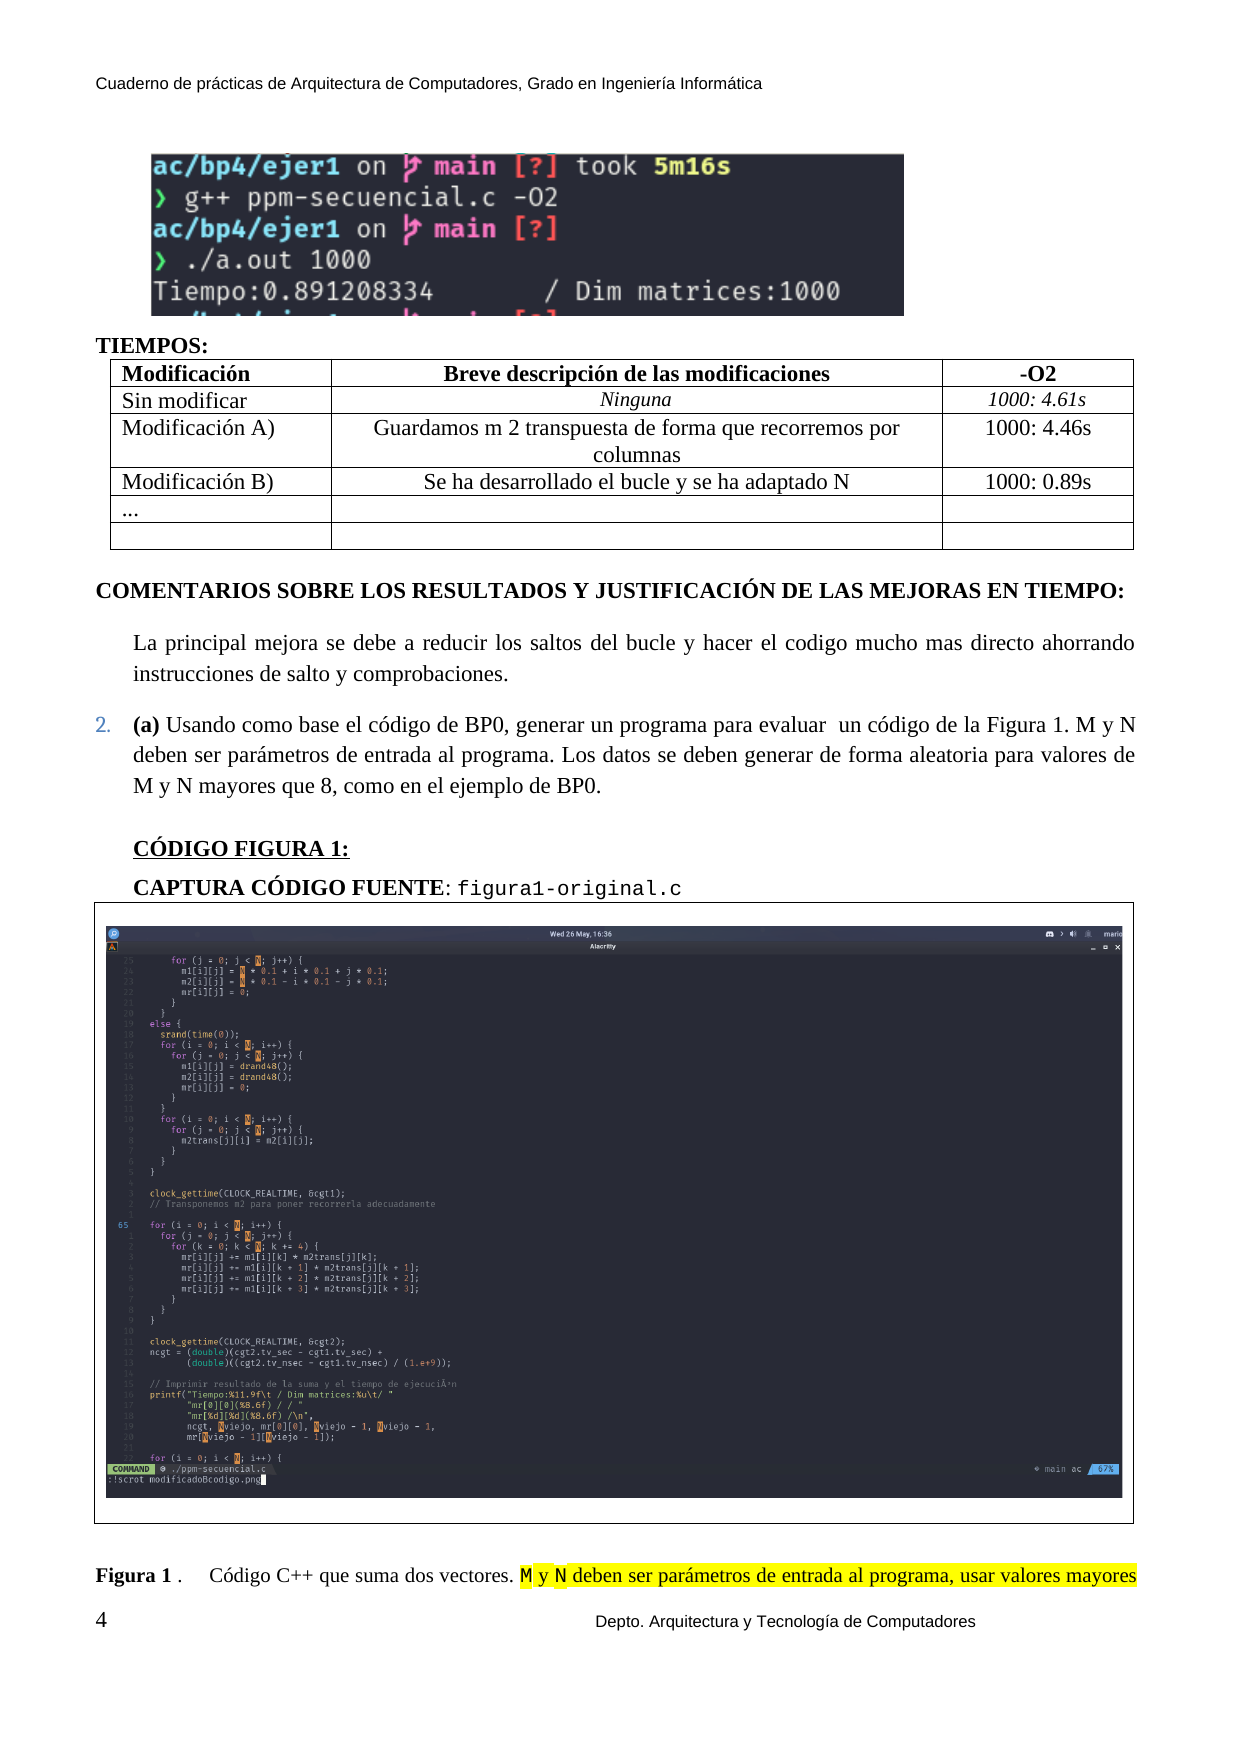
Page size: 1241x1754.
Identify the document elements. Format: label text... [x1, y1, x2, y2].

table_cell 1000: 4.61s [943, 387, 1133, 413]
table_cell Se ha desarrollado el bucle y se ha adaptado N [332, 468, 942, 494]
table_header -O2 [943, 360, 1133, 386]
table_cell ... [111, 496, 331, 522]
picture [150, 153, 904, 316]
list (a) Usando como base el código de BP0, generar un programa para evaluar un código de la Figura 1. M y N deben ser parámetros de entrada al programa. Los datos se deben generar de forma aleatoria para valores de M y N mayores que 8, como en el ejemplo de BP0. [95, 711, 1137, 798]
table_header Breve descripción de las modificaciones [332, 360, 942, 386]
table_cell 1000: 0.89s [943, 468, 1133, 494]
table_header Modificación [111, 360, 331, 386]
text TIEMPOS: [95, 332, 1137, 358]
table_cell Guardamos m 2 transpuesta de forma que recorremos por columnas [332, 414, 942, 467]
list CAPTURA CÓDIGO FUENTE: figura1-original.c [133, 874, 1137, 902]
table_cell Modificación B) [111, 468, 331, 494]
table_cell [111, 523, 331, 549]
picture [106, 926, 1123, 1498]
table_cell Ninguna [332, 387, 942, 413]
table_cell [943, 496, 1133, 522]
list CÓDIGO FIGURA 1: [133, 835, 1137, 862]
text COMENTARIOS SOBRE LOS RESULTADOS Y JUSTIFICACIÓN DE LAS MEJORAS EN TIEMPO: [95, 577, 1137, 603]
table_cell [332, 496, 942, 522]
table_cell [332, 523, 942, 549]
table_cell Sin modificar [111, 387, 331, 413]
list La principal mejora se debe a reducir los saltos del bucle y hacer el codigo mucho mas directo ahorrando instrucciones de salto y comprobaciones. [133, 629, 1137, 686]
table_header [95, 903, 1133, 1523]
text Figura 1 . Código C++ que suma dos vectores. M y N deben ser parámetros de entrada al programa, usar valores mayores [95, 1563, 1137, 1589]
table_cell Modificación A) [111, 414, 331, 467]
table_cell [943, 523, 1133, 549]
table_cell 1000: 4.46s [943, 414, 1133, 467]
